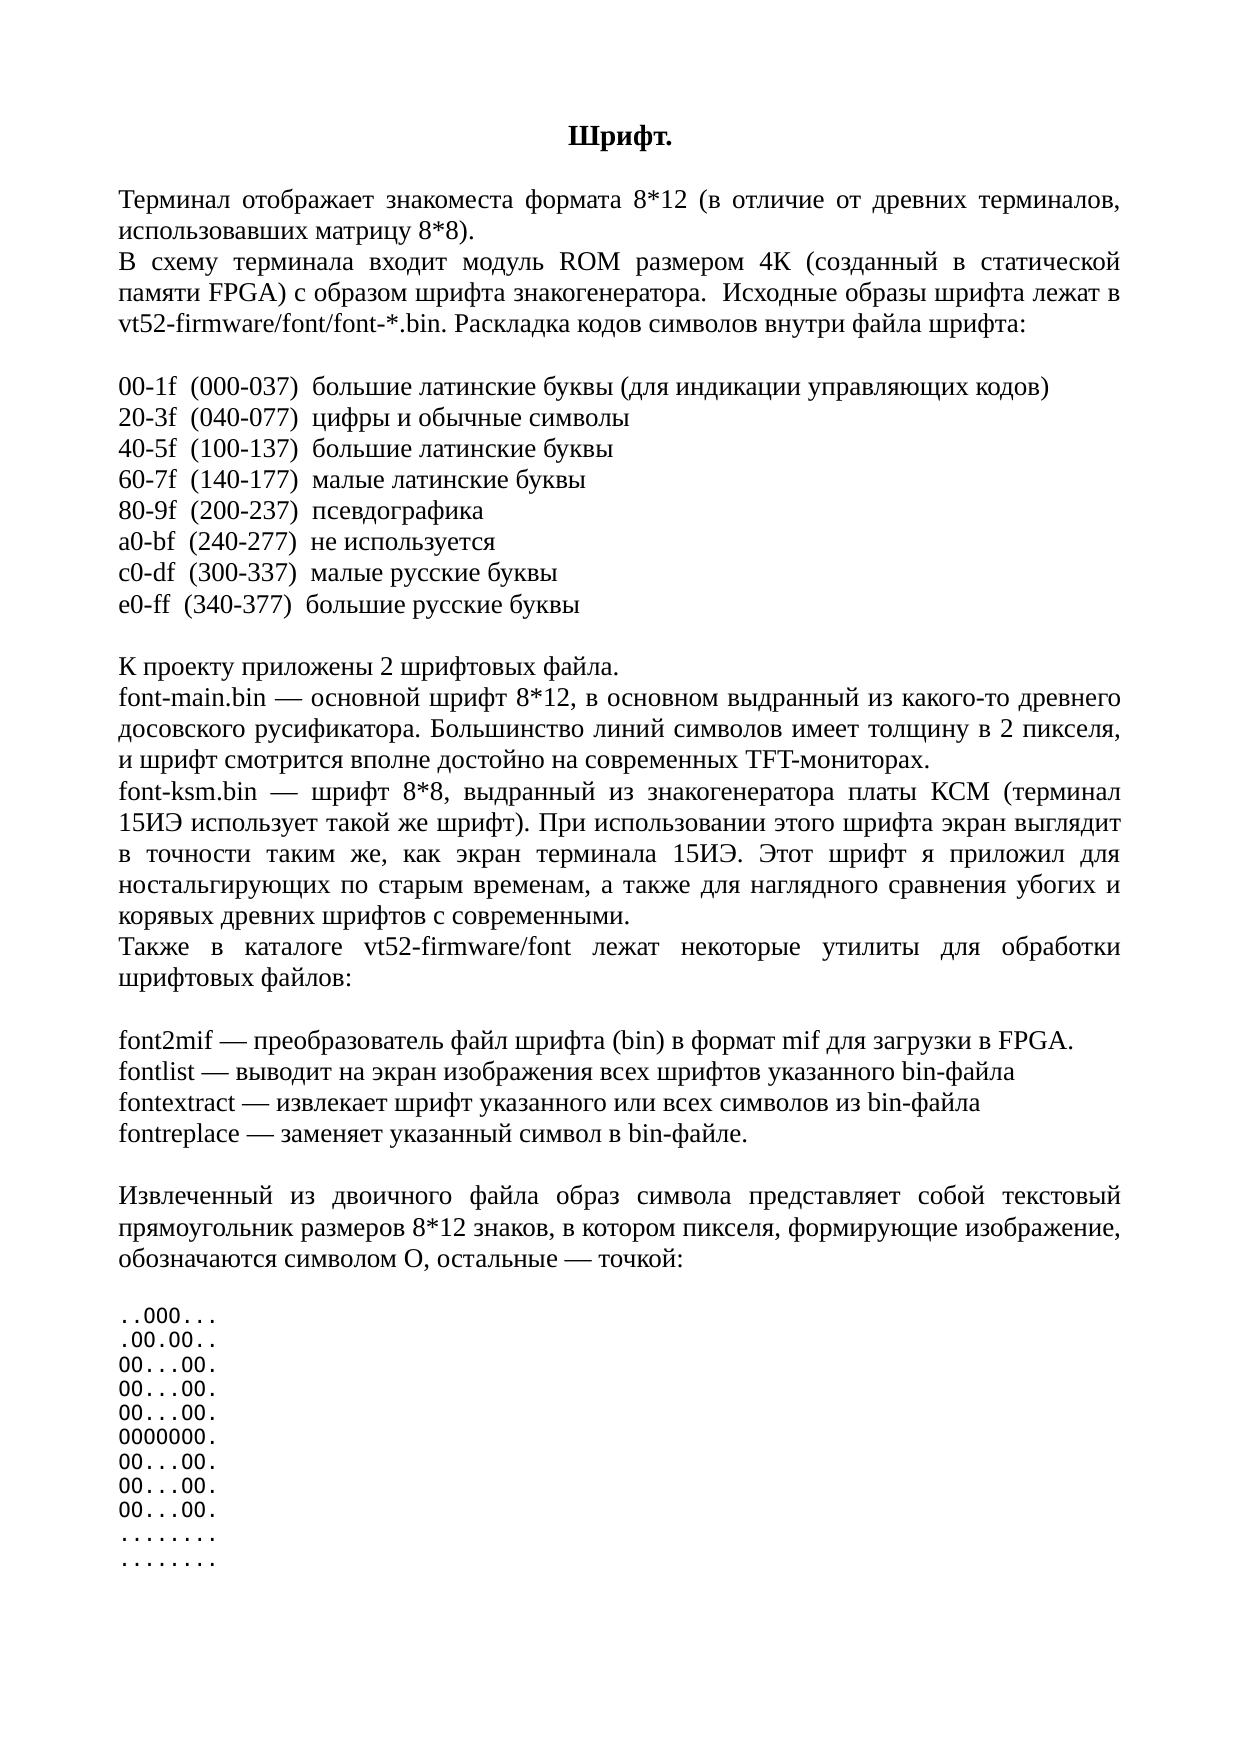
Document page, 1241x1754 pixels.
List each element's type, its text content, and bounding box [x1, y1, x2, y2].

text font-main.bin — основной шрифт 8*12, в основном выдранный из какого-то древнего досовского русификатора. Большинство линий символов имеет толщину в 2 пикселя, и шрифт смотрится вполне достойно на современных TFT-мониторах. [118, 681, 1122, 774]
text 40-5f (100-137) большие латинские буквы [118, 432, 1122, 463]
text 00-1f (000-037) большие латинские буквы (для индикации управляющих кодов) [118, 370, 1122, 401]
text OO...OO. [118, 1498, 1122, 1522]
text 80-9f (200-237) псевдографика [118, 494, 1122, 525]
text Извлеченный из двоичного файла образ символа представляет собой текстовый прямоугольник размеров 8*12 знаков, в котором пикселя, формирующие изображение, обозначаются символом O, остальные — точкой: [118, 1179, 1122, 1273]
text Также в каталоге vt52-firmware/font лежат некоторые утилиты для обработки шрифтовых файлов: [118, 930, 1122, 993]
text OO...OO. [118, 1401, 1122, 1425]
text В схему терминала входит модуль ROM размером 4К (созданный в статической памяти FPGA) с образом шрифта знакогенератора. Исходные образы шрифта лежат в vt52-firmware/font/font-*.bin. Раскладка кодов символов внутри файла шрифта: [118, 245, 1122, 338]
text ........ [118, 1547, 1122, 1571]
text OO...OO. [118, 1377, 1122, 1401]
text fontreplace — заменяет указанный символ в bin-файле. [118, 1117, 1122, 1148]
text OOOOOOO. [118, 1425, 1122, 1450]
text Терминал отображает знакоместа формата 8*12 (в отличие от древних терминалов, использовавших матрицу 8*8). [118, 183, 1122, 245]
text c0-df (300-337) малые русские буквы [118, 557, 1122, 588]
text font-ksm.bin — шрифт 8*8, выдранный из знакогенератора платы КСМ (терминал 15ИЭ использует такой же шрифт). При использовании этого шрифта экран выглядит в точности таким же, как экран терминала 15ИЭ. Этот шрифт я приложил для ностальгирующих по старым временам, а также для наглядного сравнения убогих и корявых древних шрифтов с современными. [118, 774, 1122, 930]
text a0-bf (240-277) не используется [118, 525, 1122, 557]
text font2mif — преобразователь файл шрифта (bin) в формат mif для загрузки в FPGA. [118, 1024, 1122, 1055]
text ........ [118, 1522, 1122, 1547]
text К проекту приложены 2 шрифтовых файла. [118, 650, 1122, 681]
text 20-3f (040-077) цифры и обычные символы [118, 401, 1122, 432]
text Шрифт. [118, 118, 1122, 152]
text OO...OO. [118, 1353, 1122, 1377]
text .OO.OO.. [118, 1328, 1122, 1353]
text fontlist — выводит на экран изображения всех шрифтов указанного bin-файла [118, 1055, 1122, 1086]
text fontextract — извлекает шрифт указанного или всех символов из bin-файла [118, 1086, 1122, 1117]
text e0-ff (340-377) большие русские буквы [118, 588, 1122, 619]
text ..OOO... [118, 1304, 1122, 1328]
text OO...OO. [118, 1450, 1122, 1474]
text OO...OO. [118, 1474, 1122, 1498]
text 60-7f (140-177) малые латинские буквы [118, 463, 1122, 494]
